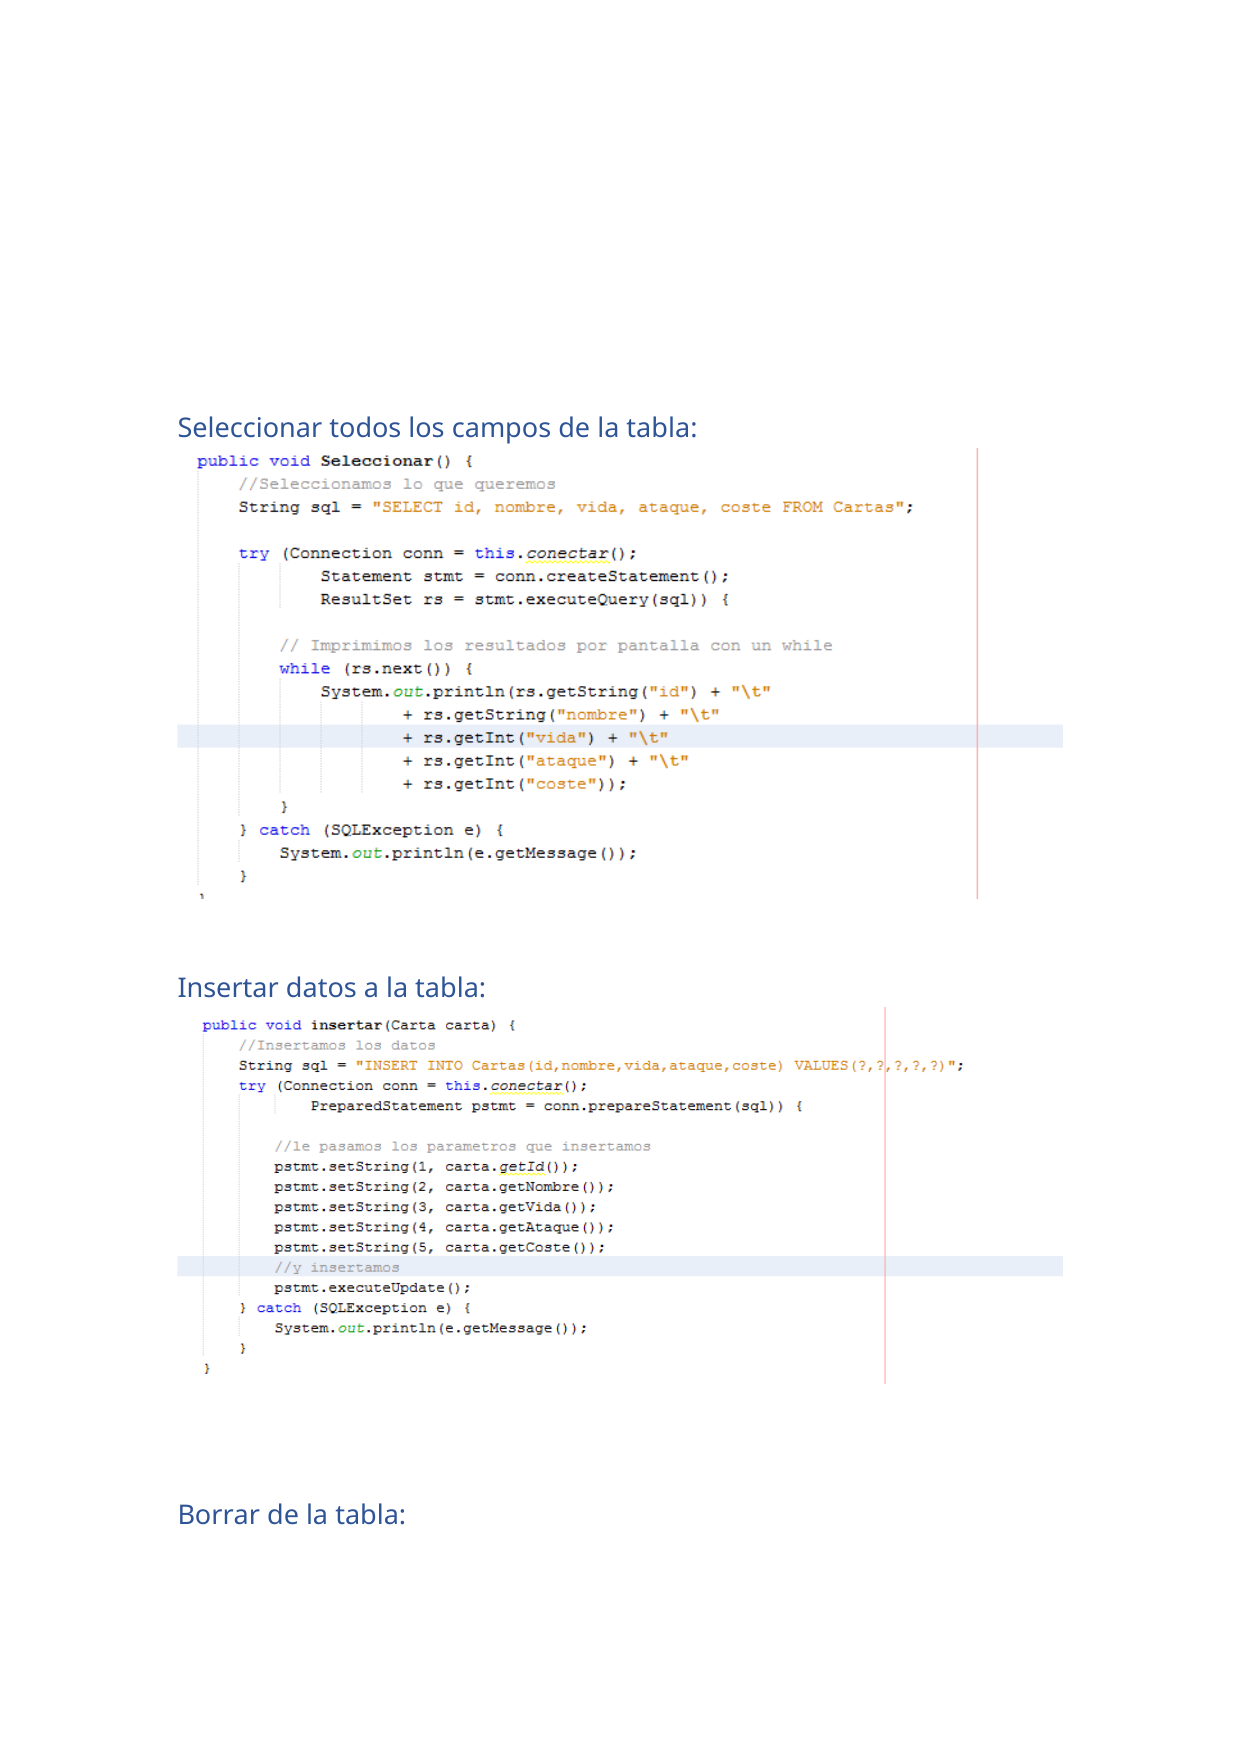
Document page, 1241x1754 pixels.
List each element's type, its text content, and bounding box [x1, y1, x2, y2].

text Borrar de la tabla: [177, 1495, 1063, 1532]
subtitle Seleccionar todos los campos de la tabla: [177, 409, 1063, 446]
subtitle Insertar datos a la tabla: [177, 968, 1063, 1005]
